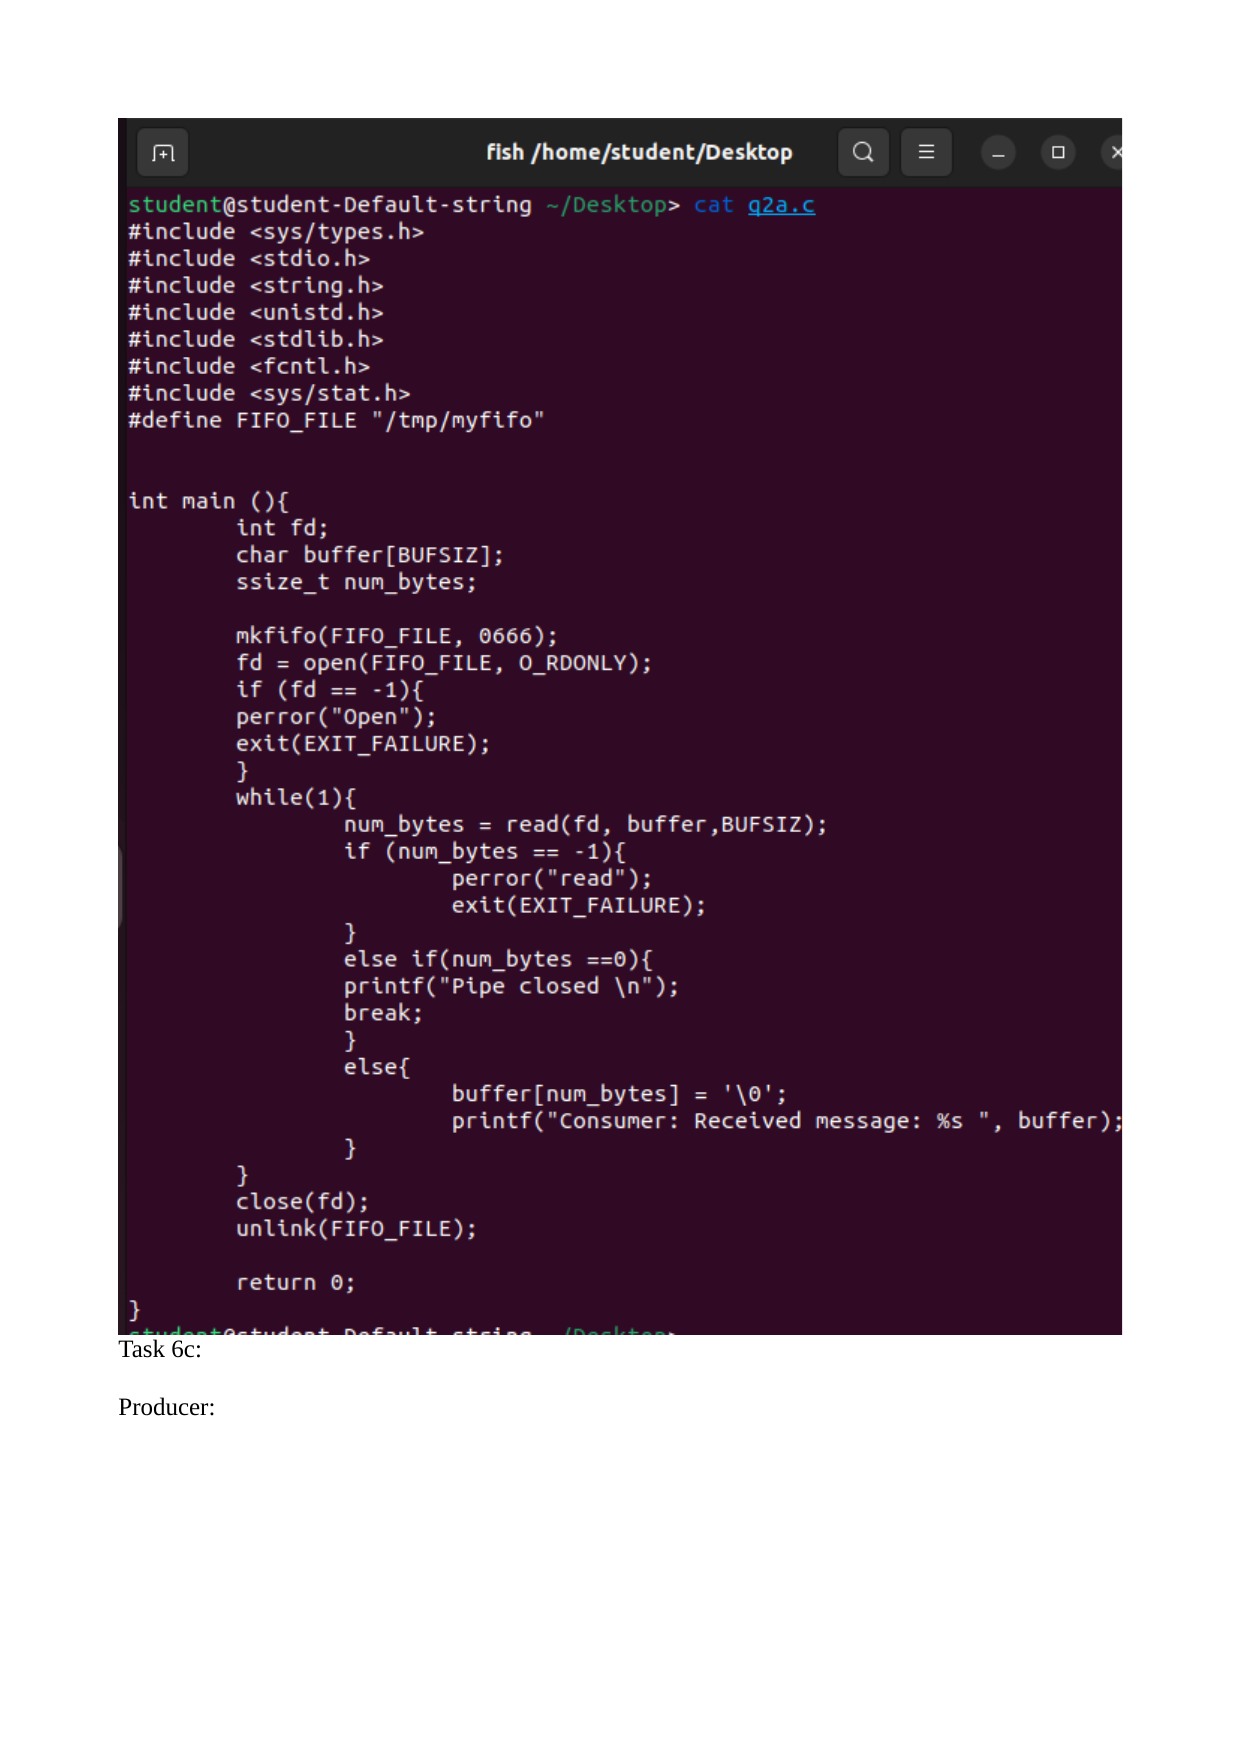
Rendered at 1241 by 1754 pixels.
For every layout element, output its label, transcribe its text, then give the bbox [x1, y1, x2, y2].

text Producer: [118, 1363, 1122, 1421]
picture [118, 118, 1123, 1335]
text Task 6c: [118, 1335, 1122, 1363]
